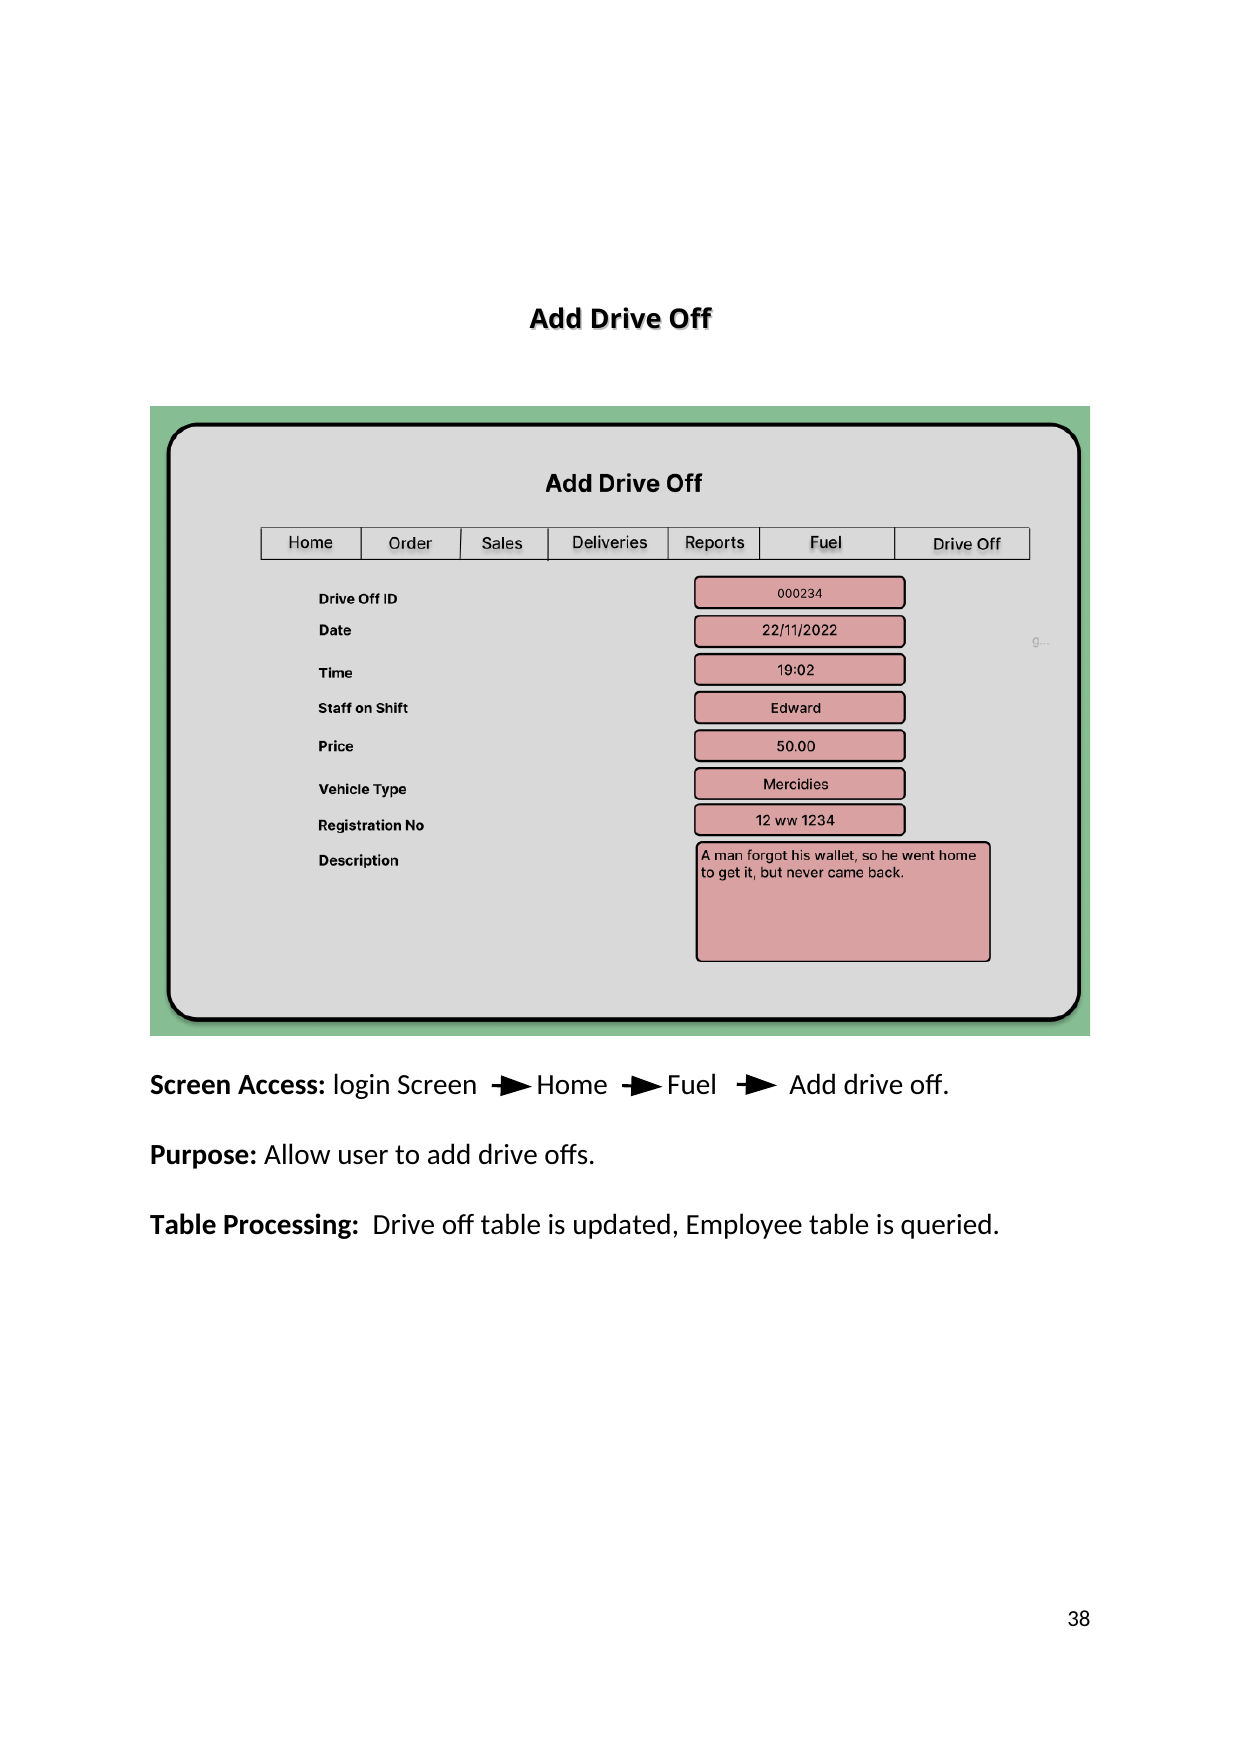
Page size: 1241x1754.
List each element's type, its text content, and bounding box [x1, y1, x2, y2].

text Table Processing: Drive off table is updated, Employee table is queried. [150, 1206, 1090, 1242]
text Purpose: Allow user to add drive offs. [150, 1136, 1090, 1172]
text Screen Access: login Screen Home Fuel Add drive off. [150, 1066, 1090, 1102]
subtitle Add Drive Off [150, 299, 1090, 336]
